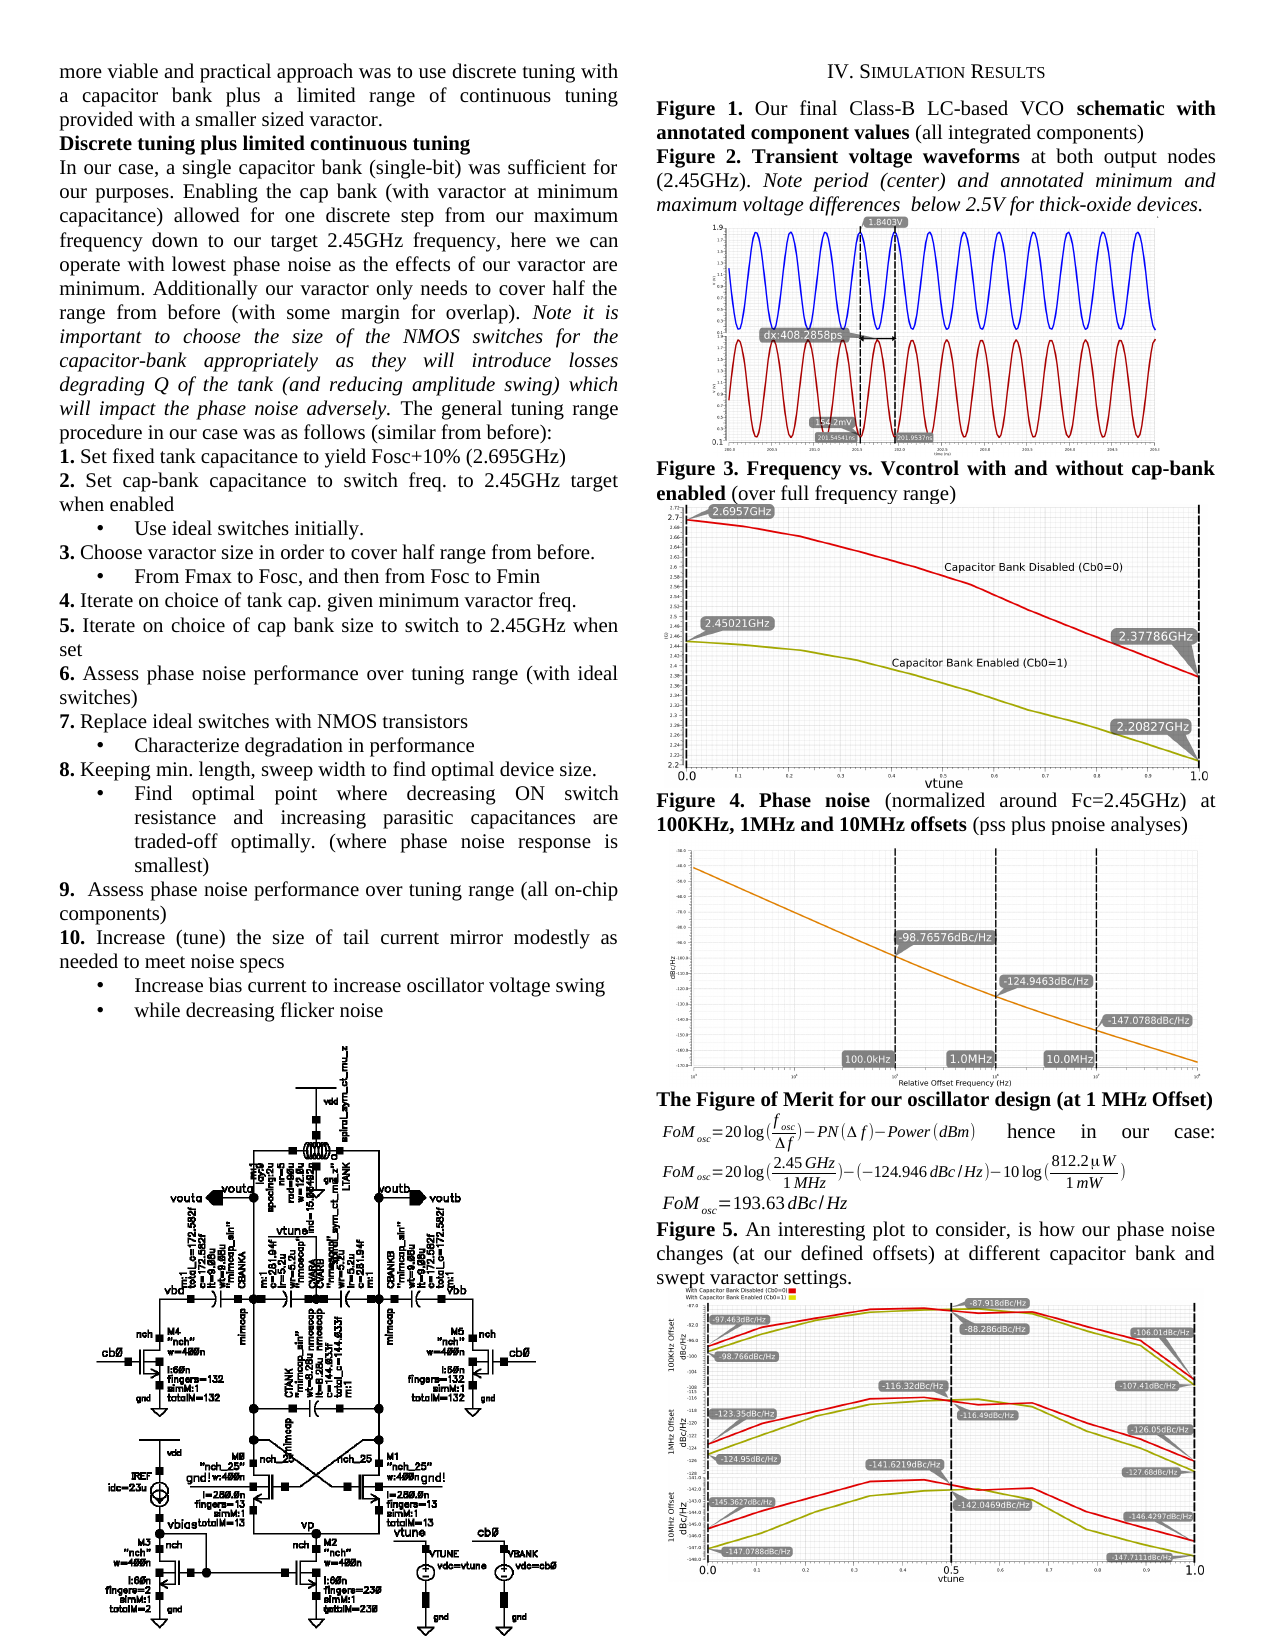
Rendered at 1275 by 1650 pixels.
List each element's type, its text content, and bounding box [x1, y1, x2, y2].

text 7. Replace ideal switches with NMOS transistors [59, 709, 619, 733]
text 5. Iterate on choice of cap bank size to switch to 2.45GHz when set [59, 612, 619, 661]
text Discrete tuning plus limited continuous tuning [59, 131, 619, 155]
text In our case, a single capacitor bank (single-bit) was sufficient for our purposes. Enabling the cap bank (with varactor at minimum capacitance) allowed for one discrete step from our maximum frequency down to our target 2.45GHz frequency, here we can operate with lowest phase noise as the effects of our varactor are minimum. Additionally our varactor only needs to cover half the range from before (with some margin for overlap). Note it is important to choose the size of the NMOS switches for the capacitor-bank appropriately as they will introduce losses degrading Q of the tank (and reducing amplitude swing) which will impact the phase noise adversely. The general tuning range procedure in our case was as follows (similar from before): [59, 155, 619, 444]
picture [664, 504, 1208, 788]
picture [91, 1042, 564, 1650]
list Characterize degradation in performance [97, 733, 619, 757]
text 10. Increase (tune) the size of tail current mirror modestly as needed to meet noise specs [59, 925, 619, 973]
list Use ideal switches initially. [97, 516, 619, 540]
text IV. Simulation Results [656, 59, 1216, 83]
text 2. Set cap-bank capacitance to switch freq. to 2.45GHz target when enabled [59, 468, 619, 516]
list while decreasing flicker noise [97, 997, 619, 1022]
text Figure 1. Our final Class-B LC-based VCO schematic with annotated component values (all integrated components) [656, 96, 1216, 144]
text Figure 5. An interesting plot to consider, is how our phase noise changes (at our defined offsets) at different capacitor bank and swept varactor settings. [656, 1216, 1216, 1289]
text 3. Choose varactor size in order to cover half range from before. [59, 540, 619, 564]
text Figure 4. Phase noise (normalized around Fc=2.45GHz) at 100KHz, 1MHz and 10MHz offsets (pss plus pnoise analyses) [656, 504, 1216, 836]
picture [712, 216, 1160, 457]
text Figure 2. Transient voltage waveforms at both output nodes (2.45GHz). Note period (center) and annotated minimum and maximum voltage differences below 2.5V for thick-oxide devices. [656, 144, 1216, 216]
text Figure 3. Frequency vs. Vcontrol with and without cap-bank enabled (over full frequency range) [656, 216, 1216, 504]
text more viable and practical approach was to use discrete tuning with a capacitor bank plus a limited range of continuous tuning provided with a smaller sized varactor. [59, 59, 619, 131]
list Increase bias current to increase oscillator voltage swing [97, 973, 619, 997]
text 9. Assess phase noise performance over tuning range (all on-chip components) [59, 877, 619, 925]
text The Figure of Merit for our oscillator design (at 1 MHz Offset) [656, 836, 1216, 1111]
list From Fmax to Fosc, and then from Fosc to Fmin [97, 564, 619, 588]
text 8. Keeping min. length, sweep width to find optimal device size. [59, 757, 619, 781]
text hence in our case: [656, 1111, 1216, 1192]
text 1. Set fixed tank capacitance to yield Fosc+10% (2.695GHz) [59, 444, 619, 468]
picture [668, 1288, 1204, 1582]
text 4. Iterate on choice of tank cap. given minimum varactor freq. [59, 588, 619, 612]
picture [669, 835, 1203, 1087]
text 6. Assess phase noise performance over tuning range (with ideal switches) [59, 661, 619, 709]
list Find optimal point where decreasing ON switch resistance and increasing parasitic capacitances are traded-off optimally. (where phase noise response is smallest) [97, 781, 619, 877]
